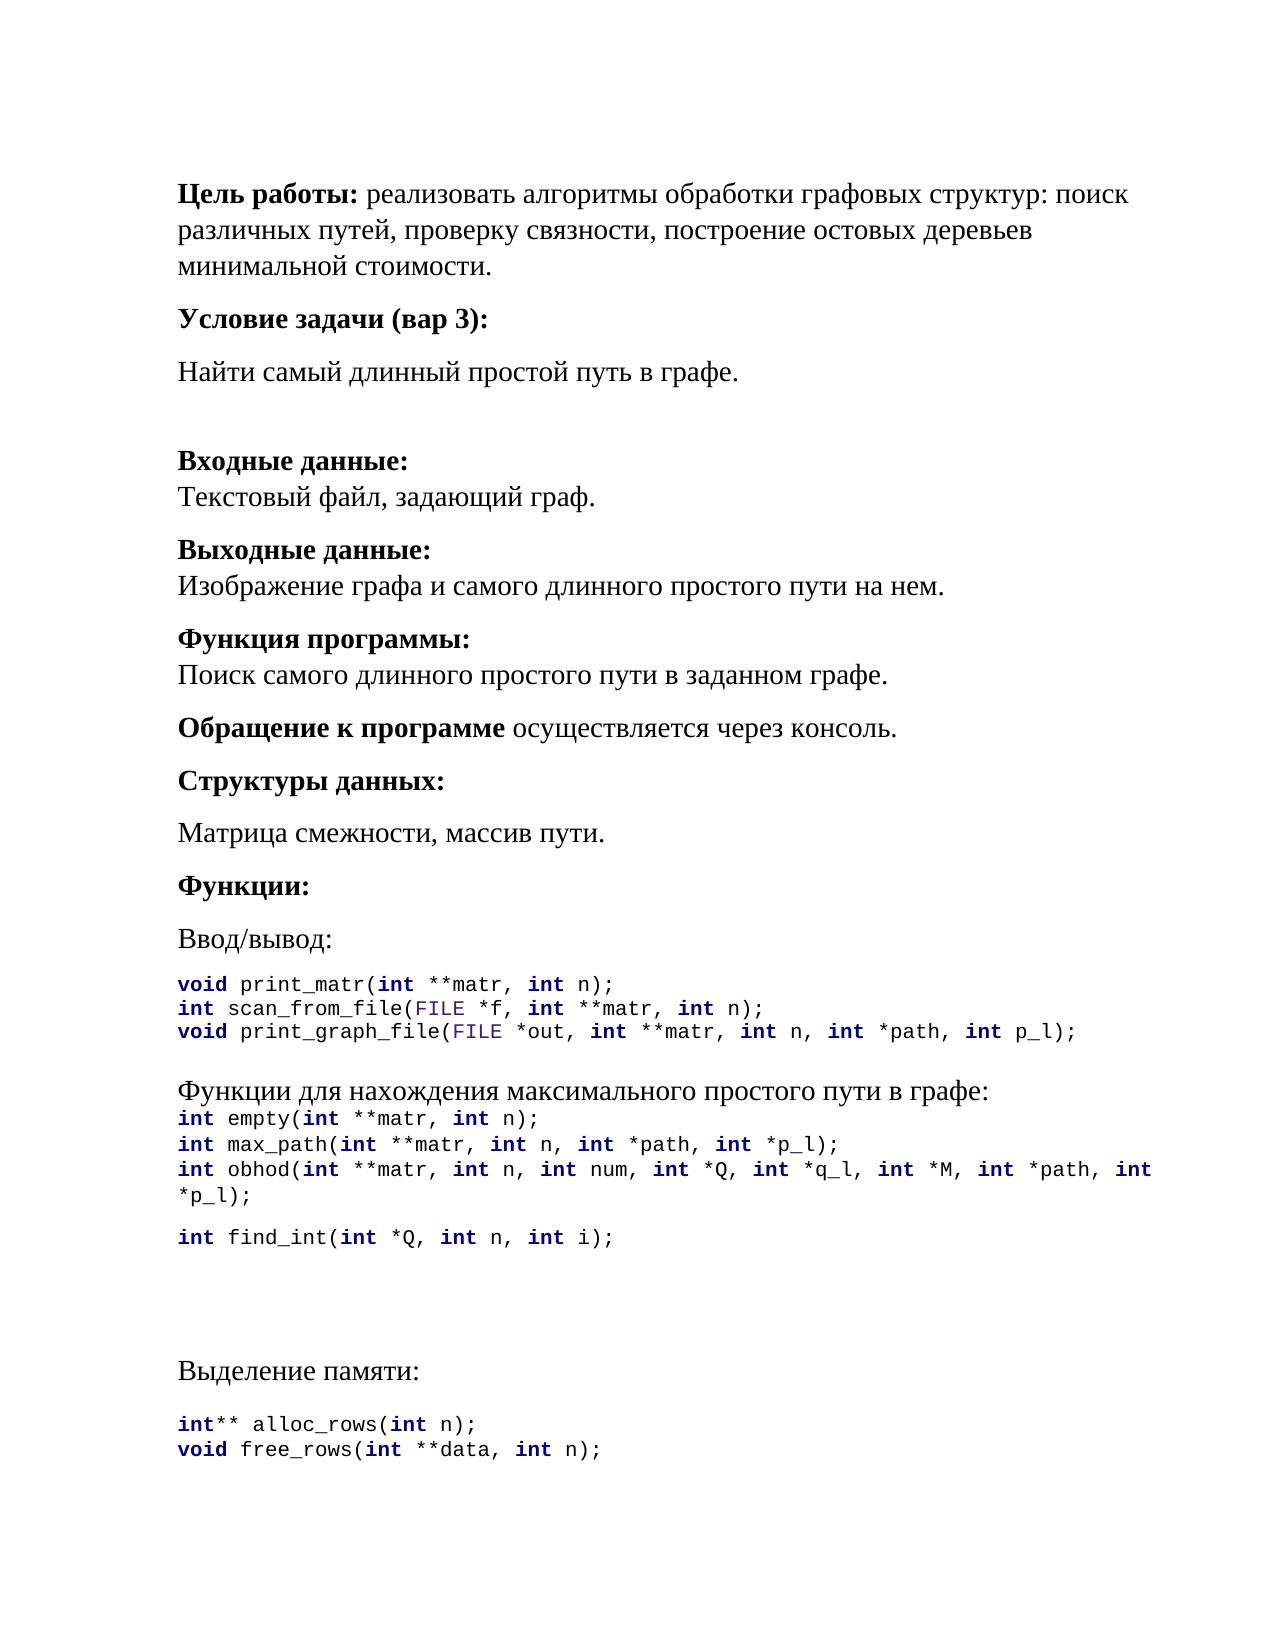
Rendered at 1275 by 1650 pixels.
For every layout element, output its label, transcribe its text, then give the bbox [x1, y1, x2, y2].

text Обращение к программе осуществляется через консоль. [177, 710, 1186, 743]
text Цель работы: реализовать алгоритмы обработки графовых структур: поиск различных путей, проверку связности, построение остовых деревьев минимальной стоимости. [177, 176, 1186, 282]
text void print_matr(int **matr, int n); int scan_from_file(FILE *f, int **matr, int n); void print_graph_file(FILE *out, int **matr, int n, int *path, int p_l); [177, 974, 1186, 1073]
text Входные данные: Текстовый файл, задающий граф. [177, 407, 1186, 513]
text Выделение памяти: int** alloc_rows(int n); void free_rows(int **data, int n); [177, 1353, 1186, 1463]
text Ввод/вывод: [177, 921, 1186, 955]
text Выходные данные: Изображение графа и самого длинного простого пути на нем. [177, 532, 1186, 602]
text Условие задачи (вар 3): [177, 301, 1186, 335]
text Функция программы: Поиск самого длинного простого пути в заданном графе. [177, 621, 1186, 691]
text Матрица смежности, массив пути. [177, 816, 1186, 849]
text int find_int(int *Q, int n, int i); [177, 1227, 1186, 1281]
text Функции для нахождения максимального простого пути в графе: int empty(int **matr, int n); int max_path(int **matr, int n, int *path, int *p_l); int obhod(int **matr, int n, int num, int *Q, int *q_l, int *M, int *path, int *p_l); [177, 1073, 1186, 1208]
text Функции: [177, 868, 1186, 902]
text Найти самый длинный простой путь в графе. [177, 354, 1186, 388]
text Структуры данных: [177, 763, 1186, 796]
